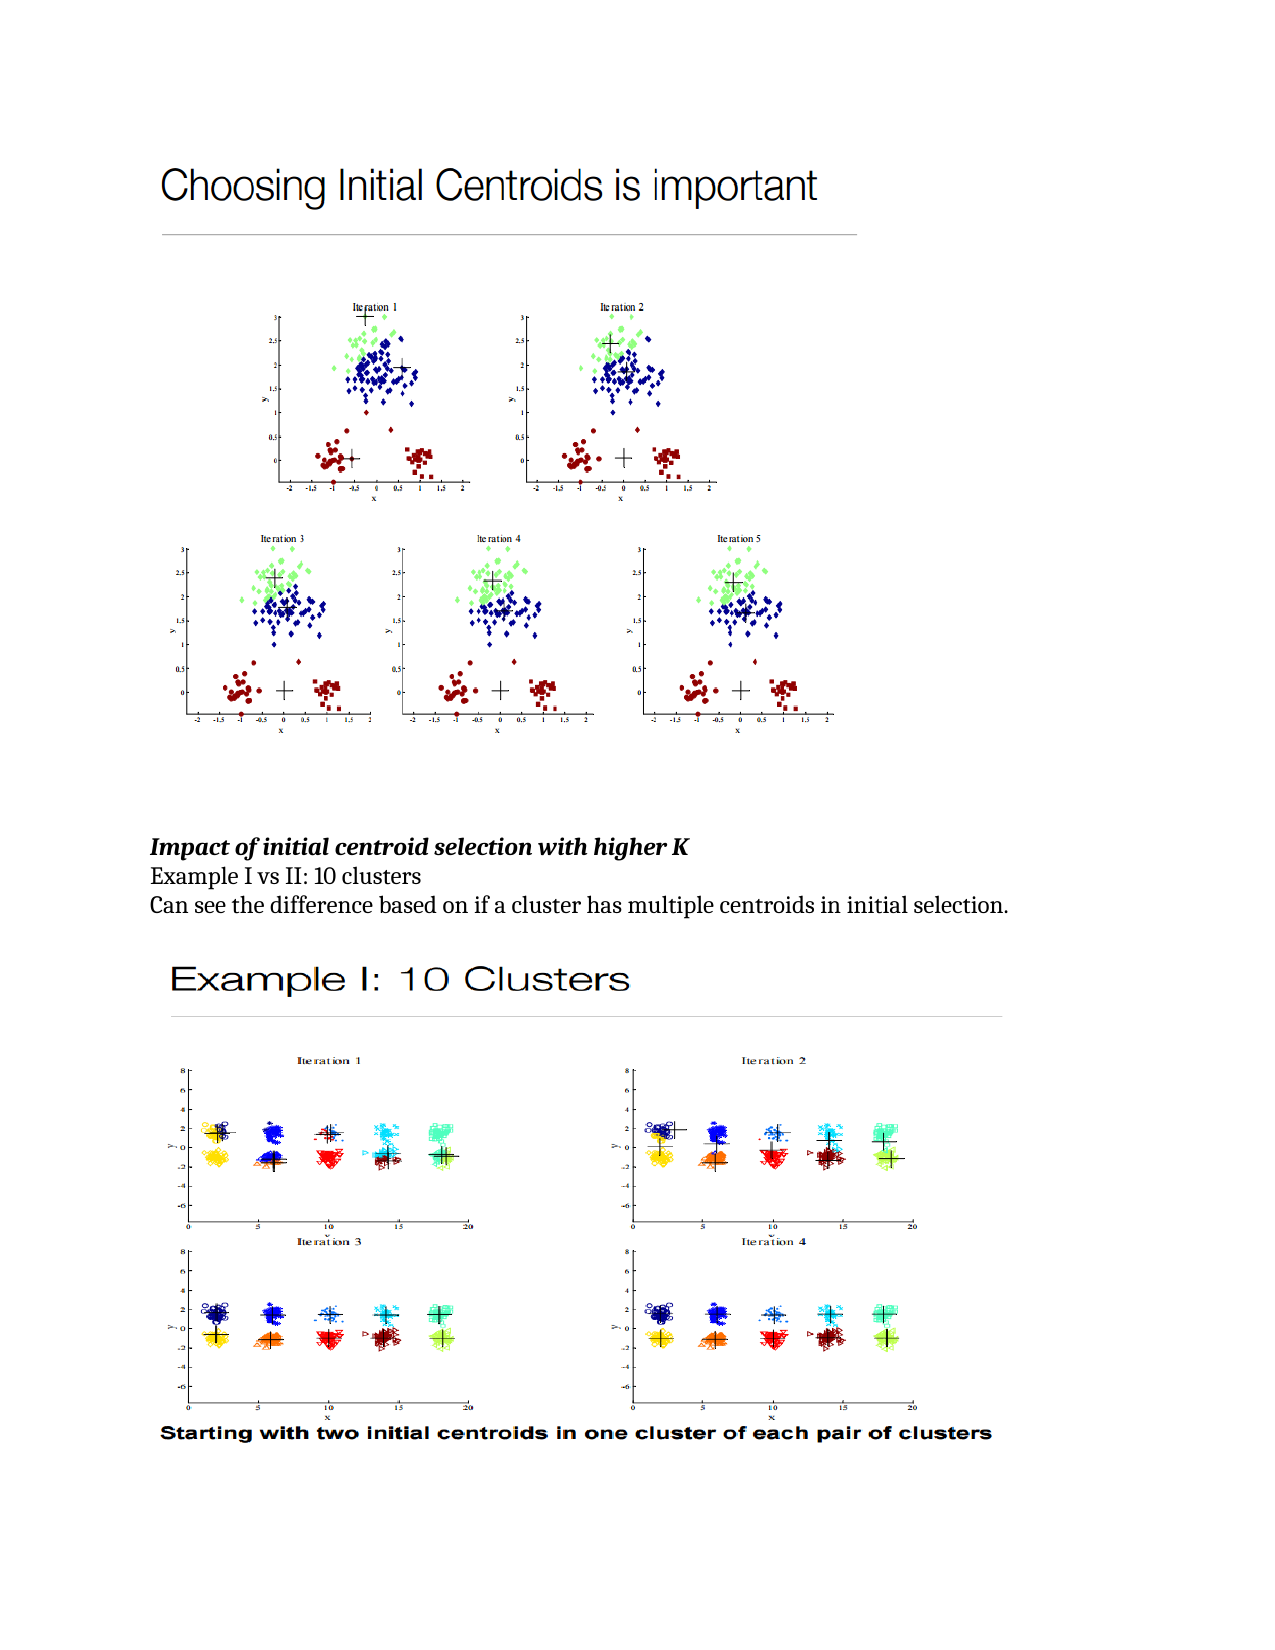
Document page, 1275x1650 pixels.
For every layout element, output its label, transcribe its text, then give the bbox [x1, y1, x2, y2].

text Impact of initial centroid selection with higher K Example I vs II: 10 clusters Can see the difference based on if a cluster has multiple centroids in initial selection. [150, 833, 1125, 948]
